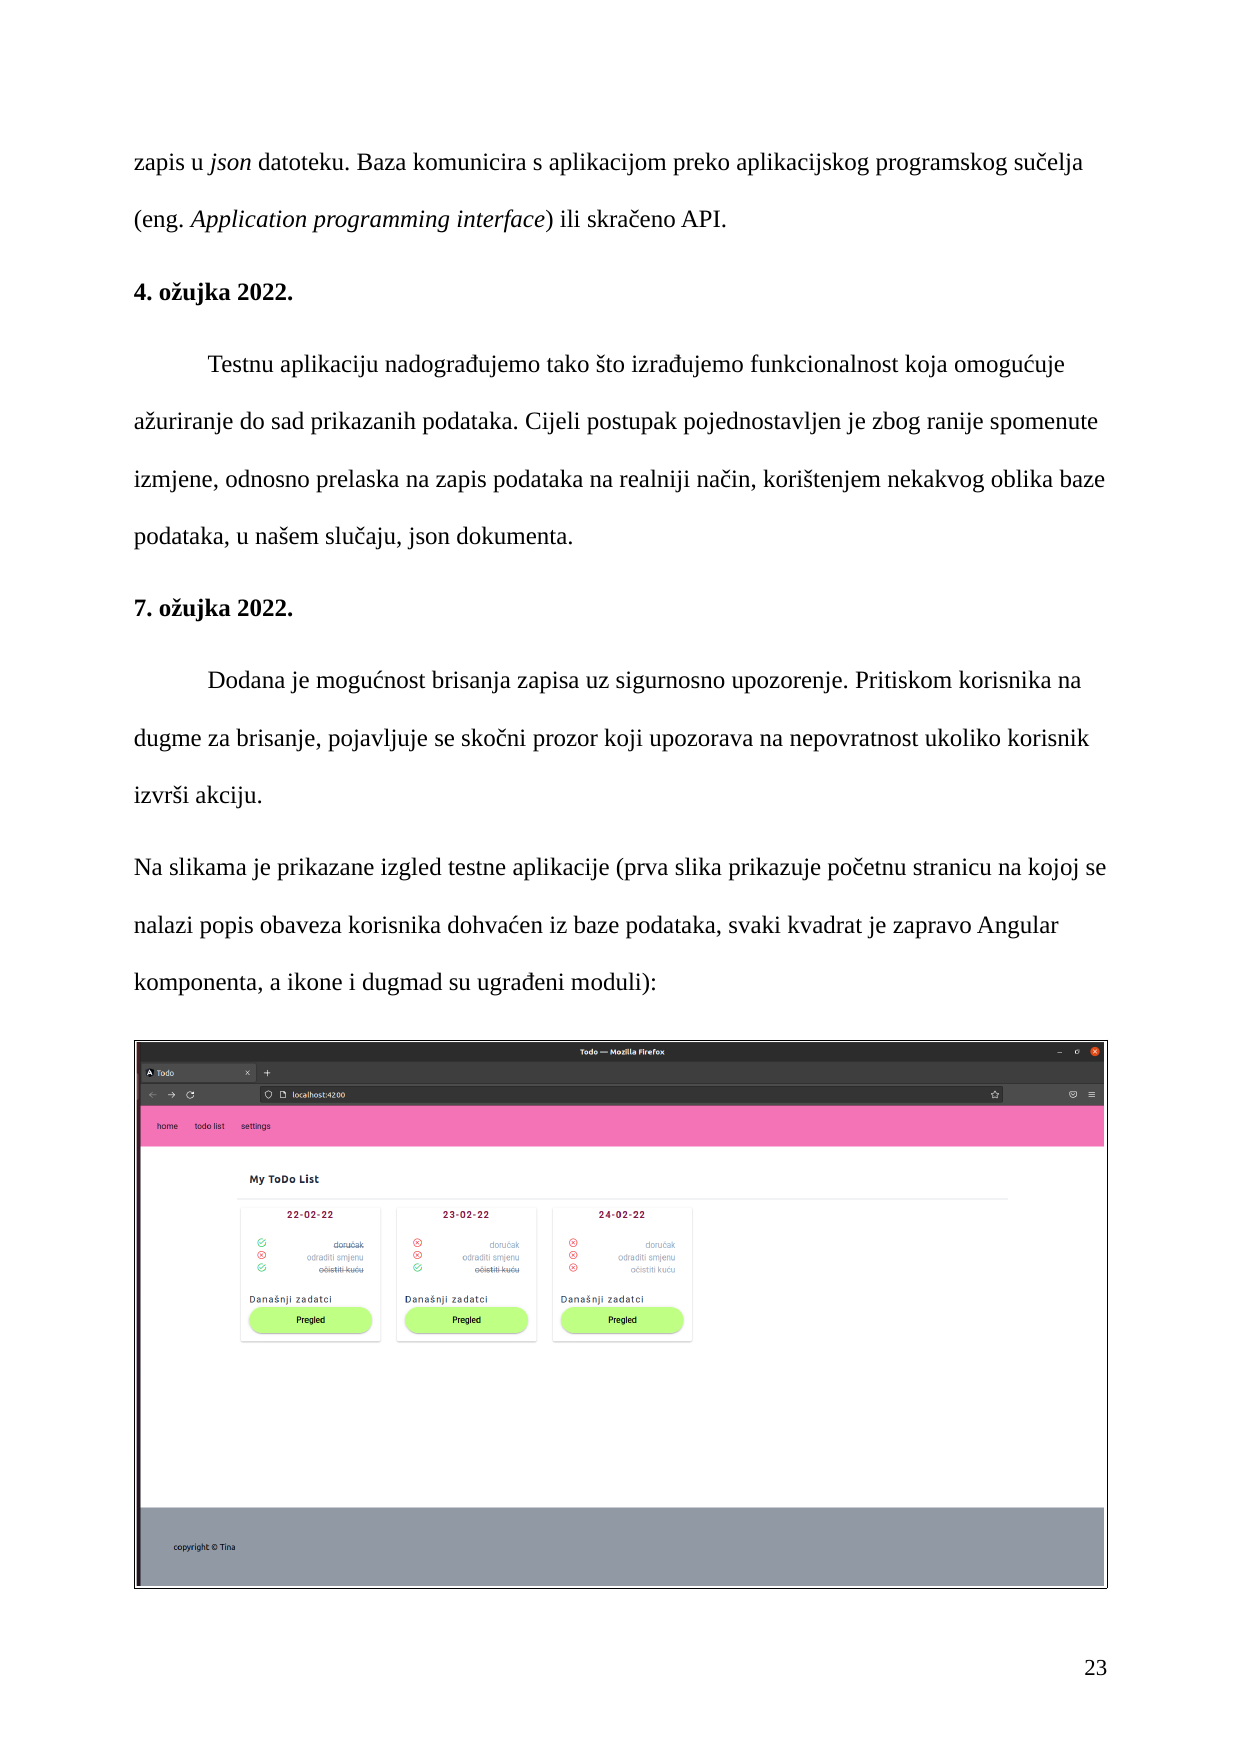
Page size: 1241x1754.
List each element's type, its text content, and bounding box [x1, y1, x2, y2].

text Testnu aplikaciju nadograđujemo tako što izrađujemo funkcionalnost koja omogućuje ažuriranje do sad prikazanih podataka. Cijeli postupak pojednostavljen je zbog ranije spomenute izmjene, odnosno prelaska na zapis podataka na realniji način, korištenjem nekakvog oblika baze podataka, u našem slučaju, json dokumenta. [133, 349, 1107, 550]
text zapis u json datoteku. Baza komunicira s aplikacijom preko aplikacijskog programskog sučelja (eng. Application programming interface) ili skračeno API. [133, 147, 1107, 233]
text Dodana je mogućnost brisanja zapisa uz sigurnosno upozorenje. Pritiskom korisnika na dugme za brisanje, pojavljuje se skočni prozor koji upozorava na nepovratnost ukoliko korisnik izvrši akciju. [133, 665, 1107, 809]
text 7. ožujka 2022. [133, 593, 1107, 622]
picture [136, 1042, 1104, 1586]
text Na slikama je prikazane izgled testne aplikacije (prva slika prikazuje početnu stranicu na kojoj se nalazi popis obaveza korisnika dohvaćen iz baze podataka, svaki kvadrat je zapravo Angular komponenta, a ikone i dugmad su ugrađeni moduli): [133, 852, 1107, 996]
text 4. ožujka 2022. [133, 277, 1107, 305]
